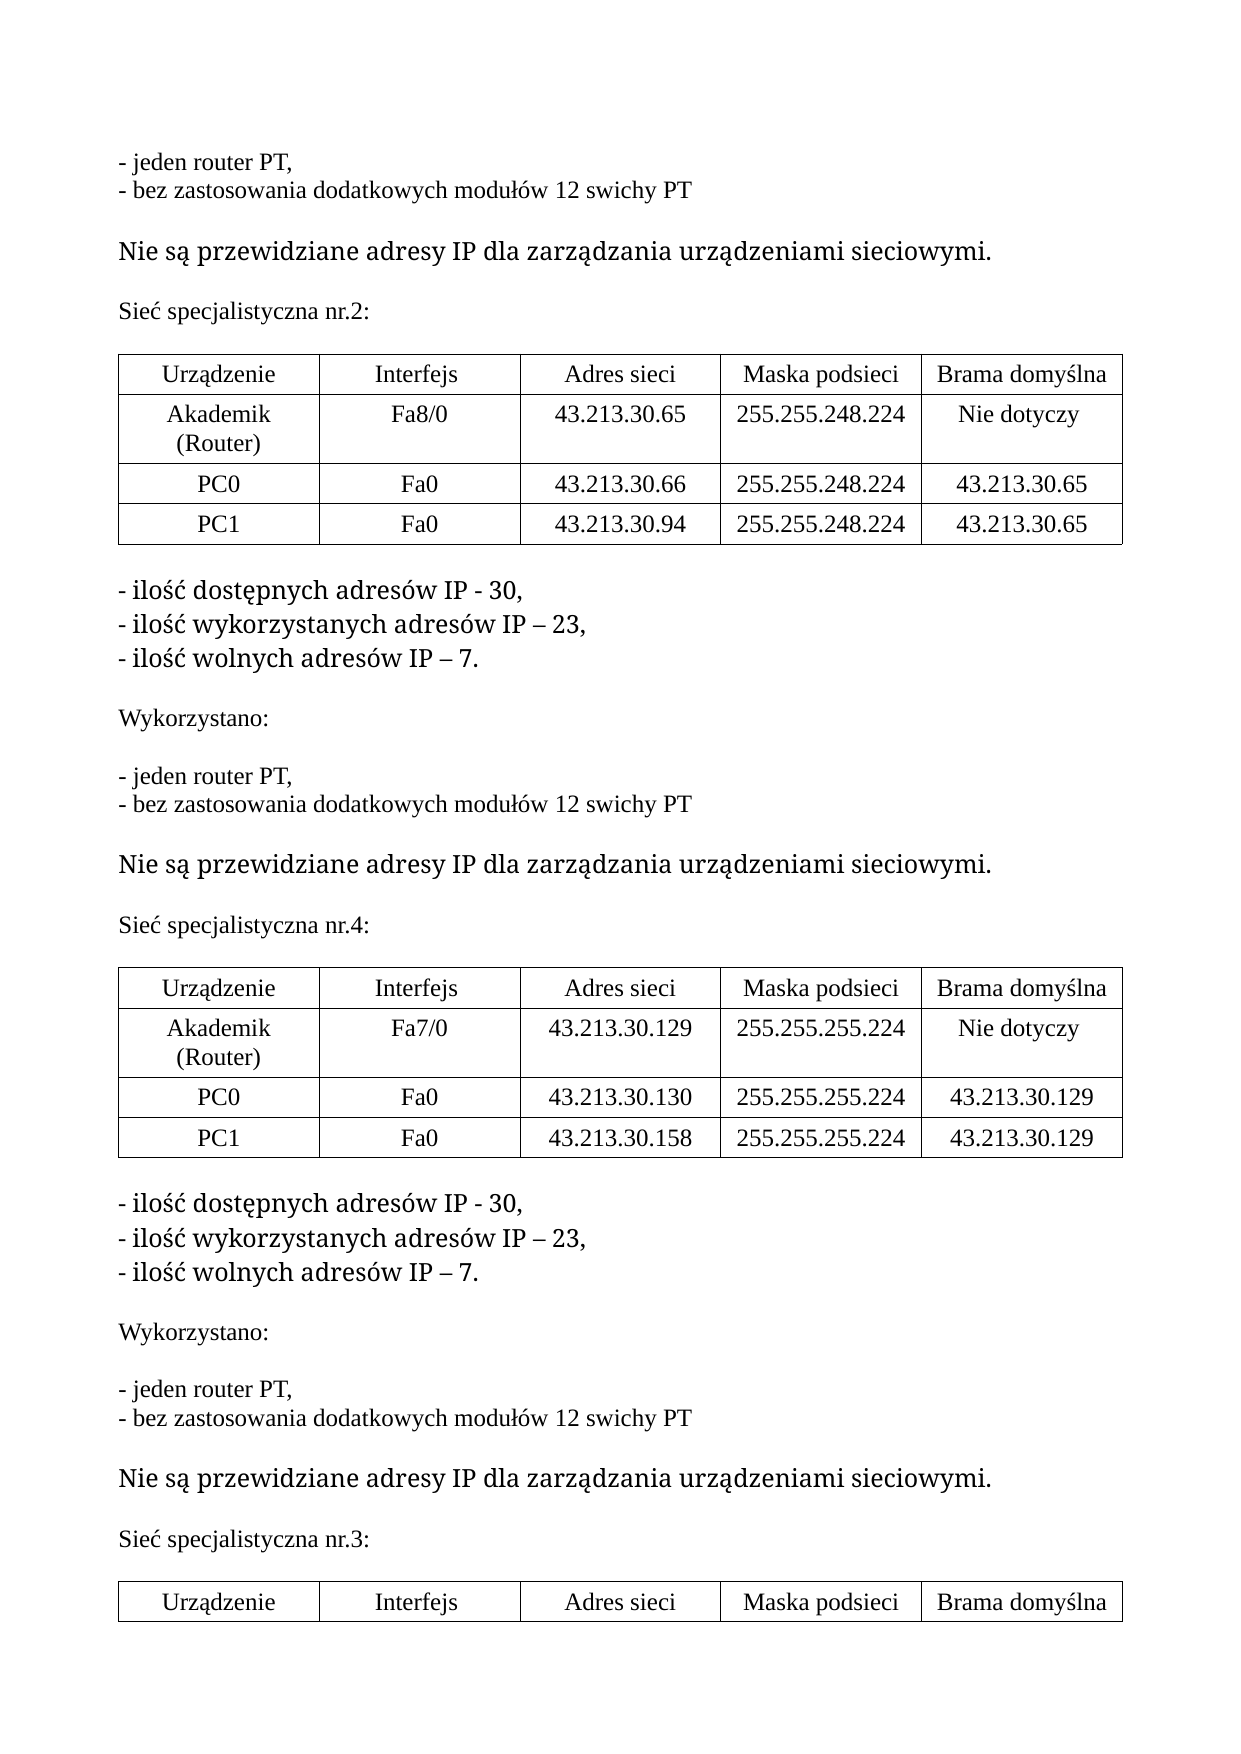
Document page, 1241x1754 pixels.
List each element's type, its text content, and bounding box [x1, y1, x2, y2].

table_header Urządzenie [119, 355, 319, 394]
table_header Urządzenie [119, 1582, 319, 1621]
table_header Maska podsieci [721, 1582, 921, 1621]
table_header Maska podsieci [721, 355, 921, 394]
table_cell Fa0 [320, 1118, 520, 1157]
table_cell 255.255.255.224 [721, 1009, 921, 1077]
table_cell Nie dotyczy [922, 1009, 1122, 1077]
text - ilość dostępnych adresów IP - 30, - ilość wykorzystanych adresów IP – 23, - ilość wolnych adresów IP – 7. [118, 572, 1122, 674]
text Nie są przewidziane adresy IP dla zarządzania urządzeniami sieciowymi. [118, 847, 1122, 881]
list - bez zastosowania dodatkowych modułów 12 swichy PT [118, 789, 1122, 818]
table_cell 43.213.30.66 [521, 464, 720, 503]
list - jeden router PT, [118, 761, 1122, 789]
list - bez zastosowania dodatkowych modułów 12 swichy PT [118, 176, 1122, 204]
list - jeden router PT, [118, 147, 1122, 176]
table_header Urządzenie [119, 968, 319, 1008]
table_header Adres sieci [521, 1582, 720, 1621]
table_cell PC0 [119, 464, 319, 503]
table_cell PC1 [119, 504, 319, 543]
text Sieć specjalistyczna nr.2: [118, 296, 1122, 325]
table_cell 255.255.255.224 [721, 1118, 921, 1157]
table_cell 43.213.30.65 [922, 504, 1122, 543]
text Sieć specjalistyczna nr.4: [118, 910, 1122, 938]
table_cell 43.213.30.65 [922, 464, 1122, 503]
text Nie są przewidziane adresy IP dla zarządzania urządzeniami sieciowymi. [118, 233, 1122, 267]
table_cell 255.255.248.224 [721, 464, 921, 503]
table_header Maska podsieci [721, 968, 921, 1008]
table_header Interfejs [320, 1582, 520, 1621]
table_cell Fa7/0 [320, 1009, 520, 1077]
table_header Brama domyślna [922, 1582, 1122, 1621]
table_header Adres sieci [521, 355, 720, 394]
table_header Brama domyślna [922, 968, 1122, 1008]
table_header Interfejs [320, 355, 520, 394]
text Wykorzystano: [118, 703, 1122, 732]
text Wykorzystano: [118, 1317, 1122, 1346]
table_cell Fa0 [320, 504, 520, 543]
table_cell Fa0 [320, 1078, 520, 1117]
text Sieć specjalistyczna nr.3: [118, 1524, 1122, 1552]
text - ilość dostępnych adresów IP - 30, - ilość wykorzystanych adresów IP – 23, - ilość wolnych adresów IP – 7. [118, 1186, 1122, 1288]
table_cell Akademik (Router) [119, 1009, 319, 1077]
table_cell Akademik (Router) [119, 395, 319, 463]
table_cell Nie dotyczy [922, 395, 1122, 463]
table_cell PC1 [119, 1118, 319, 1157]
table_cell 43.213.30.65 [521, 395, 720, 463]
table_cell 255.255.248.224 [721, 395, 921, 463]
table_header Adres sieci [521, 968, 720, 1008]
table_header Interfejs [320, 968, 520, 1008]
table_cell Fa8/0 [320, 395, 520, 463]
text Nie są przewidziane adresy IP dla zarządzania urządzeniami sieciowymi. [118, 1461, 1122, 1495]
table_cell 43.213.30.94 [521, 504, 720, 543]
table_cell 43.213.30.158 [521, 1118, 720, 1157]
table_cell 255.255.248.224 [721, 504, 921, 543]
list - bez zastosowania dodatkowych modułów 12 swichy PT [118, 1403, 1122, 1432]
table_cell 43.213.30.129 [922, 1118, 1122, 1157]
table_cell 255.255.255.224 [721, 1078, 921, 1117]
table_cell 43.213.30.129 [521, 1009, 720, 1077]
table_cell PC0 [119, 1078, 319, 1117]
table_header Brama domyślna [922, 355, 1122, 394]
table_cell 43.213.30.130 [521, 1078, 720, 1117]
list - jeden router PT, [118, 1374, 1122, 1403]
table_cell 43.213.30.129 [922, 1078, 1122, 1117]
table_cell Fa0 [320, 464, 520, 503]
